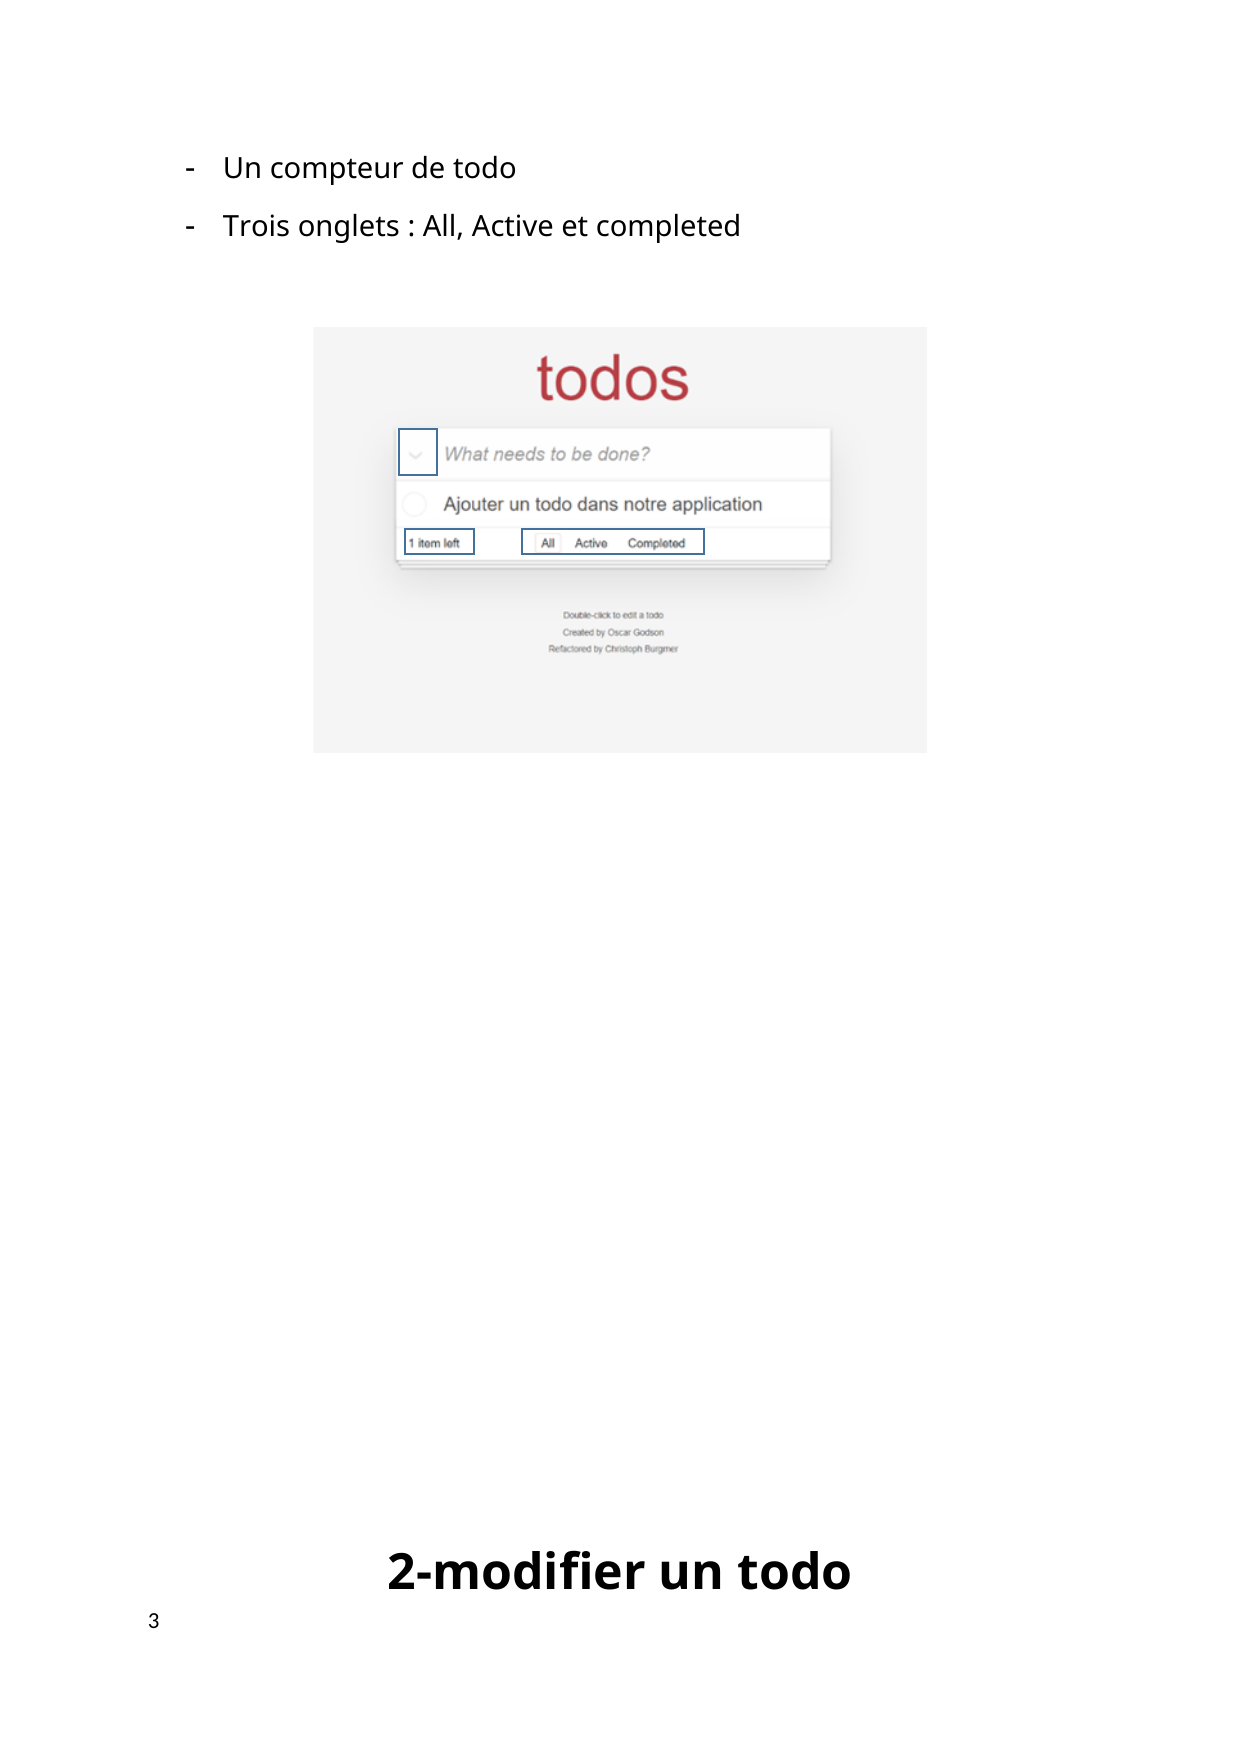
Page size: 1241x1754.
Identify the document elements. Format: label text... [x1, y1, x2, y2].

list Un compteur de todo [185, 148, 1093, 187]
text 2-modifier un todo [148, 1536, 1093, 1604]
list Trois onglets : All, Active et completed [185, 206, 1093, 245]
